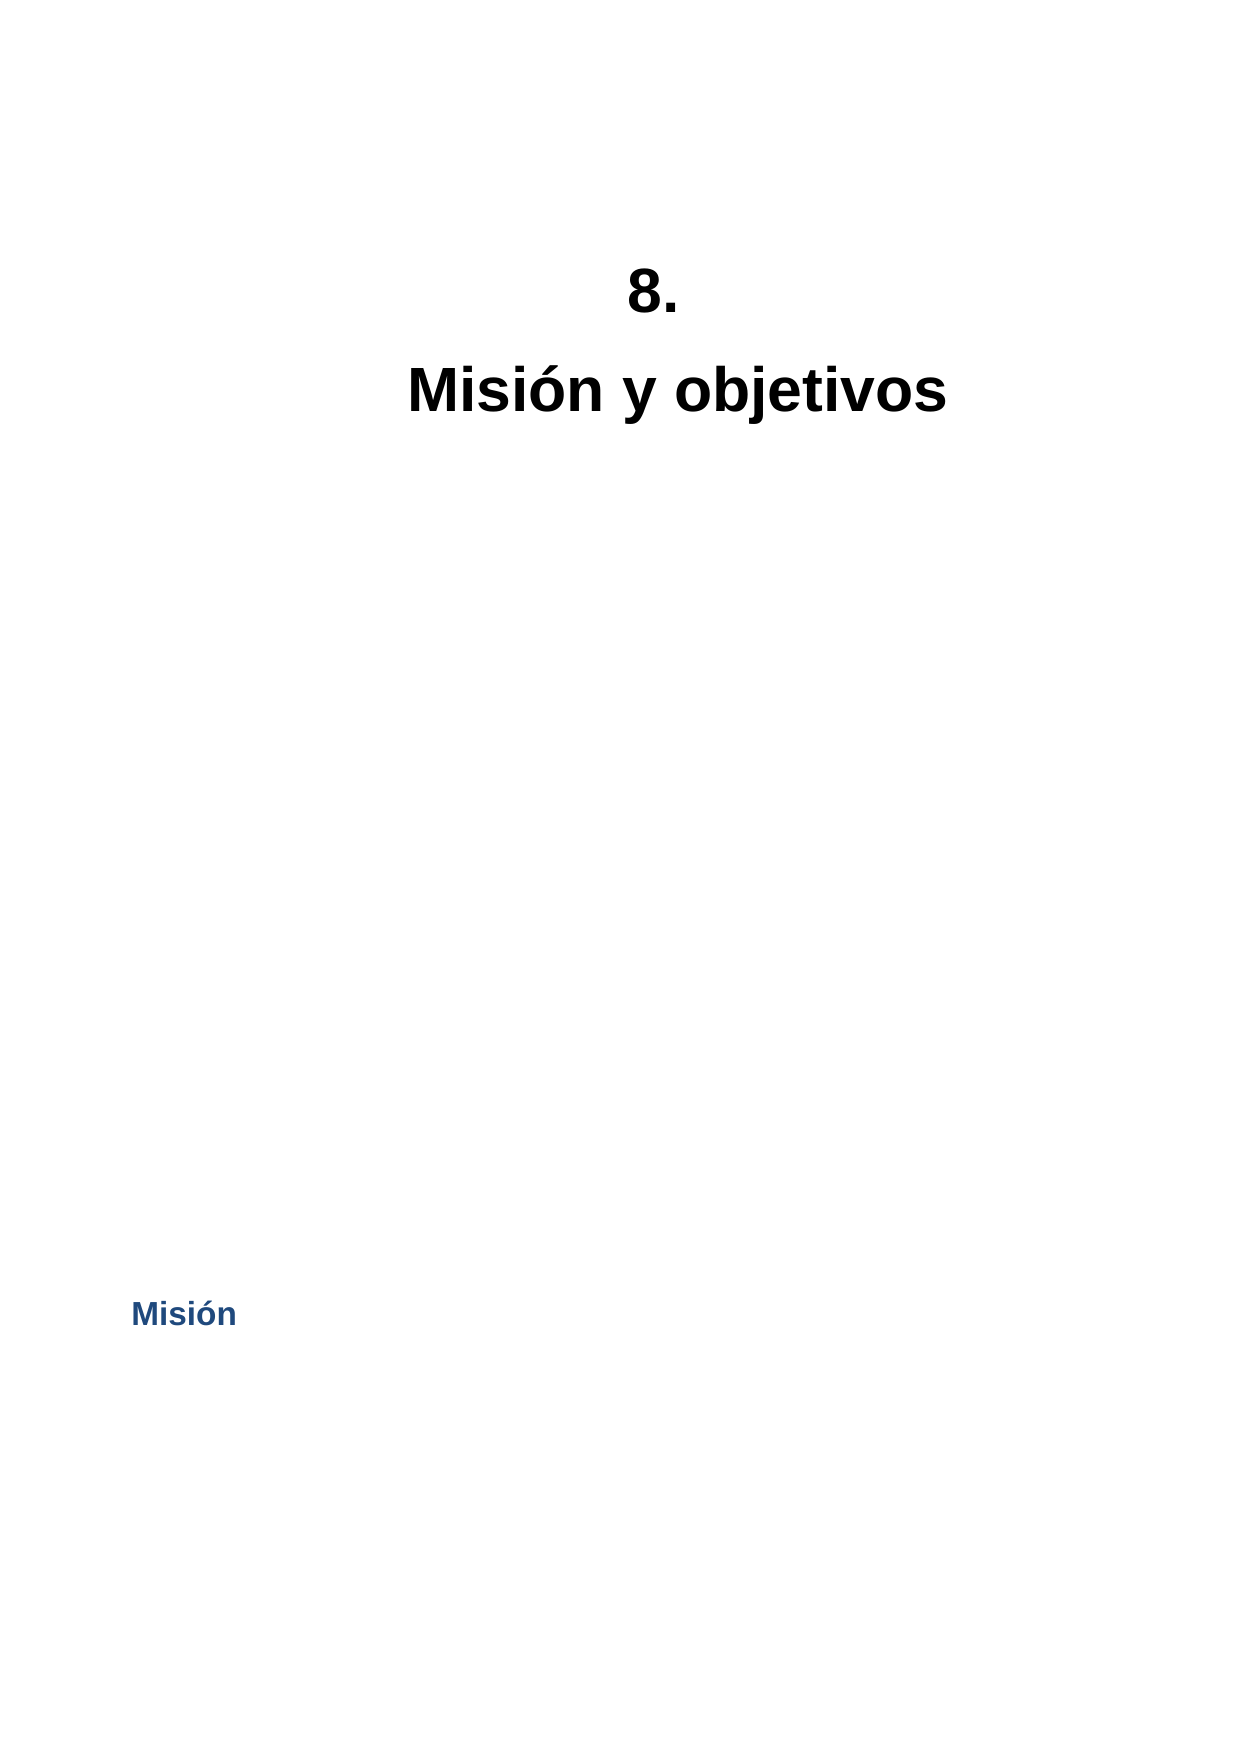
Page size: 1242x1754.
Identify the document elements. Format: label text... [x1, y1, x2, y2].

subtitle Misión [131, 1294, 1175, 1332]
text 8. [131, 253, 1175, 325]
text Misión y objetivos [180, 352, 1175, 424]
